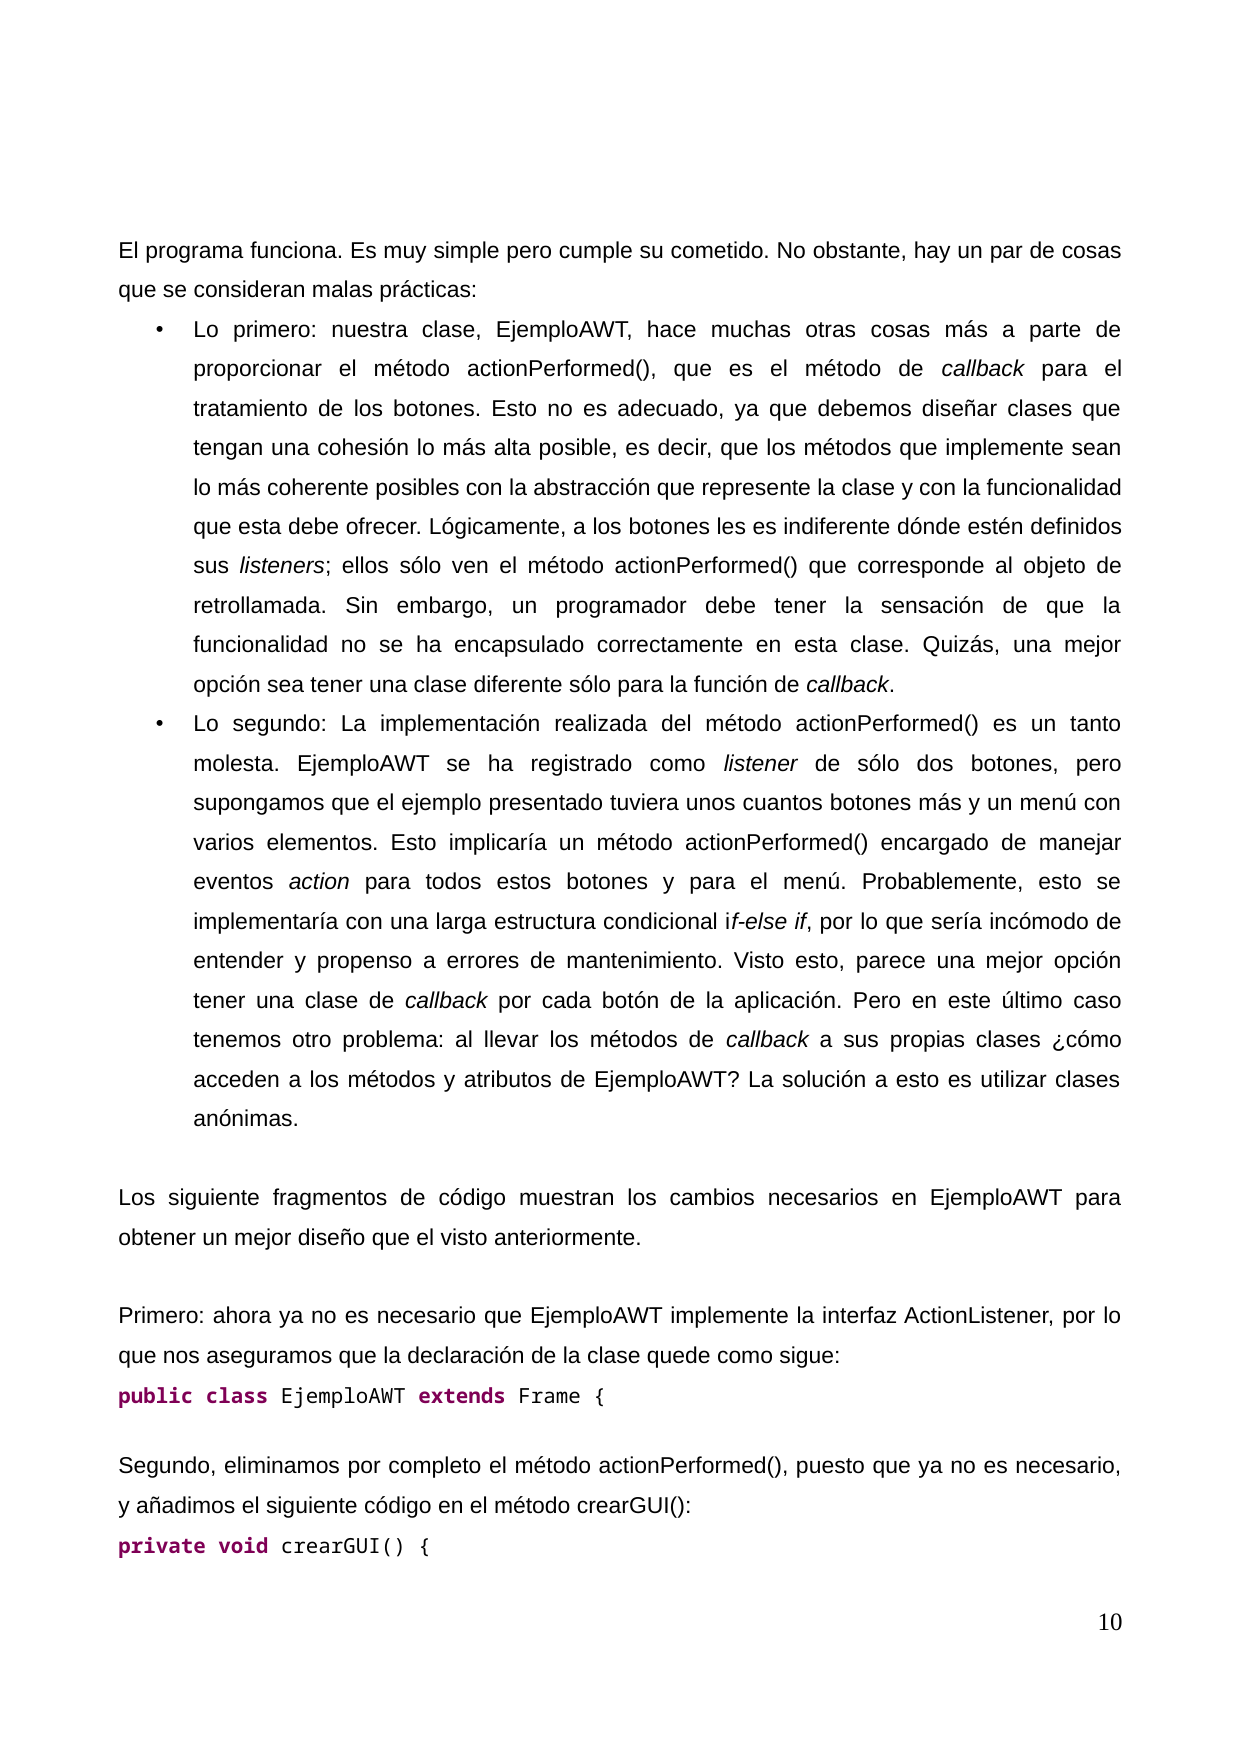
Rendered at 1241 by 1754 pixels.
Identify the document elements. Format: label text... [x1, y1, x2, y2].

text Primero: ahora ya no es necesario que EjemploAWT implemente la interfaz ActionListener, por lo que nos aseguramos que la declaración de la clase quede como sigue: [118, 1302, 1122, 1368]
text public class EjemploAWT extends Frame { [118, 1381, 1122, 1410]
list Lo primero: nuestra clase, EjemploAWT, hace muchas otras cosas más a parte de proporcionar el método actionPerformed(), que es el método de callback para el tratamiento de los botones. Esto no es adecuado, ya que debemos diseñar clases que tengan una cohesión lo más alta posible, es decir, que los métodos que implemente sean lo más coherente posibles con la abstracción que represente la clase y con la funcionalidad que esta debe ofrecer. Lógicamente, a los botones les es indiferente dónde estén definidos sus listeners; ellos sólo ven el método actionPerformed() que corresponde al objeto de retrollamada. Sin embargo, un programador debe tener la sensación de que la funcionalidad no se ha encapsulado correctamente en esta clase. Quizás, una mejor opción sea tener una clase diferente sólo para la función de callback. [156, 316, 1122, 697]
text El programa funciona. Es muy simple pero cumple su cometido. No obstante, hay un par de cosas que se consideran malas prácticas: [118, 237, 1122, 302]
text Segundo, eliminamos por completo el método actionPerformed(), puesto que ya no es necesario, y añadimos el siguiente código en el método crearGUI(): [118, 1452, 1122, 1518]
list Lo segundo: La implementación realizada del método actionPerformed() es un tanto molesta. EjemploAWT se ha registrado como listener de sólo dos botones, pero supongamos que el ejemplo presentado tuviera unos cuantos botones más y un menú con varios elementos. Esto implicaría un método actionPerformed() encargado de manejar eventos action para todos estos botones y para el menú. Probablemente, esto se implementaría con una larga estructura condicional if-else if, por lo que sería incómodo de entender y propenso a errores de mantenimiento. Visto esto, parece una mejor opción tener una clase de callback por cada botón de la aplicación. Pero en este último caso tenemos otro problema: al llevar los métodos de callback a sus propias clases ¿cómo acceden a los métodos y atributos de EjemploAWT? La solución a esto es utilizar clases anónimas. [156, 710, 1122, 1131]
text Los siguiente fragmentos de código muestran los cambios necesarios en EjemploAWT para obtener un mejor diseño que el visto anteriormente. [118, 1184, 1122, 1250]
text private void crearGUI() { [118, 1531, 1122, 1560]
